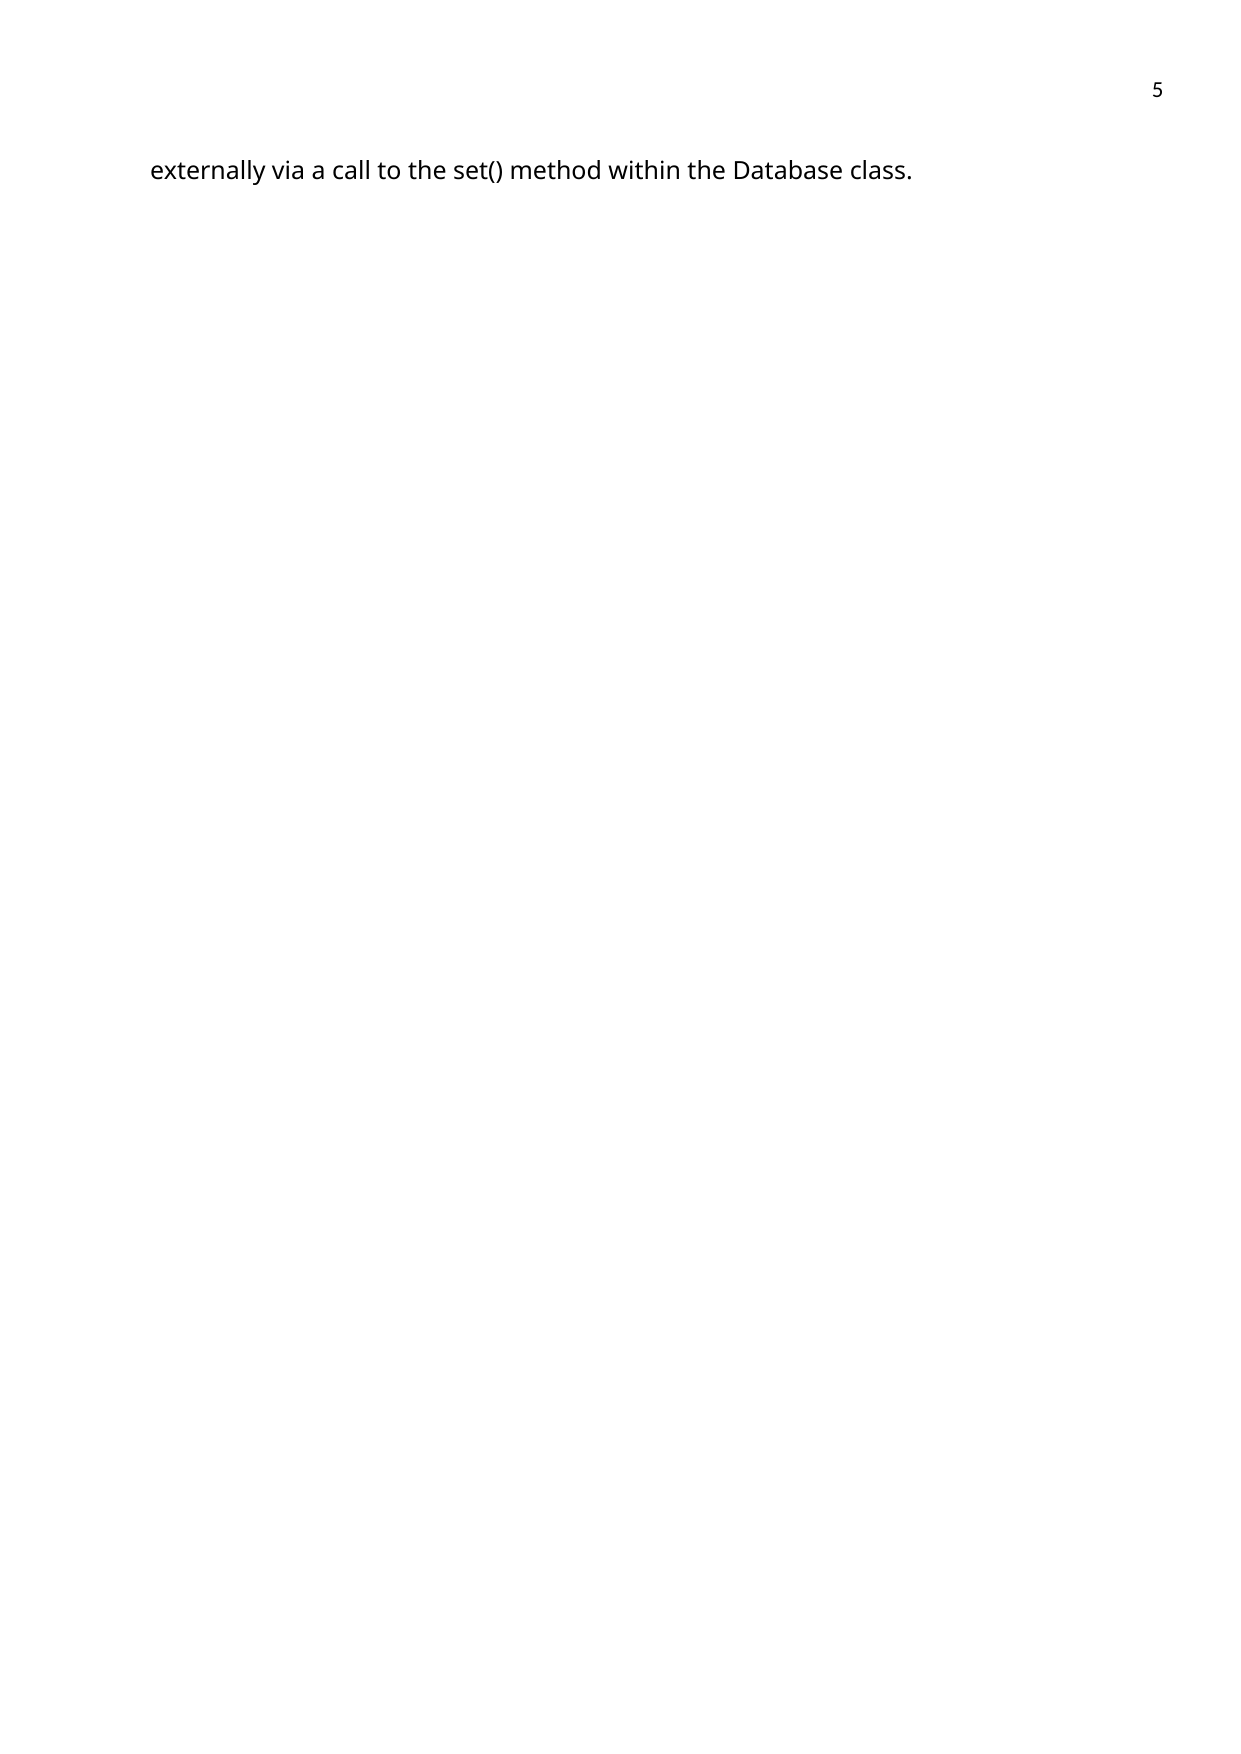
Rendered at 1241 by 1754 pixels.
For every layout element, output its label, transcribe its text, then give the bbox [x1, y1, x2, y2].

text externally via a call to the set() method within the Database class. [150, 156, 1163, 186]
